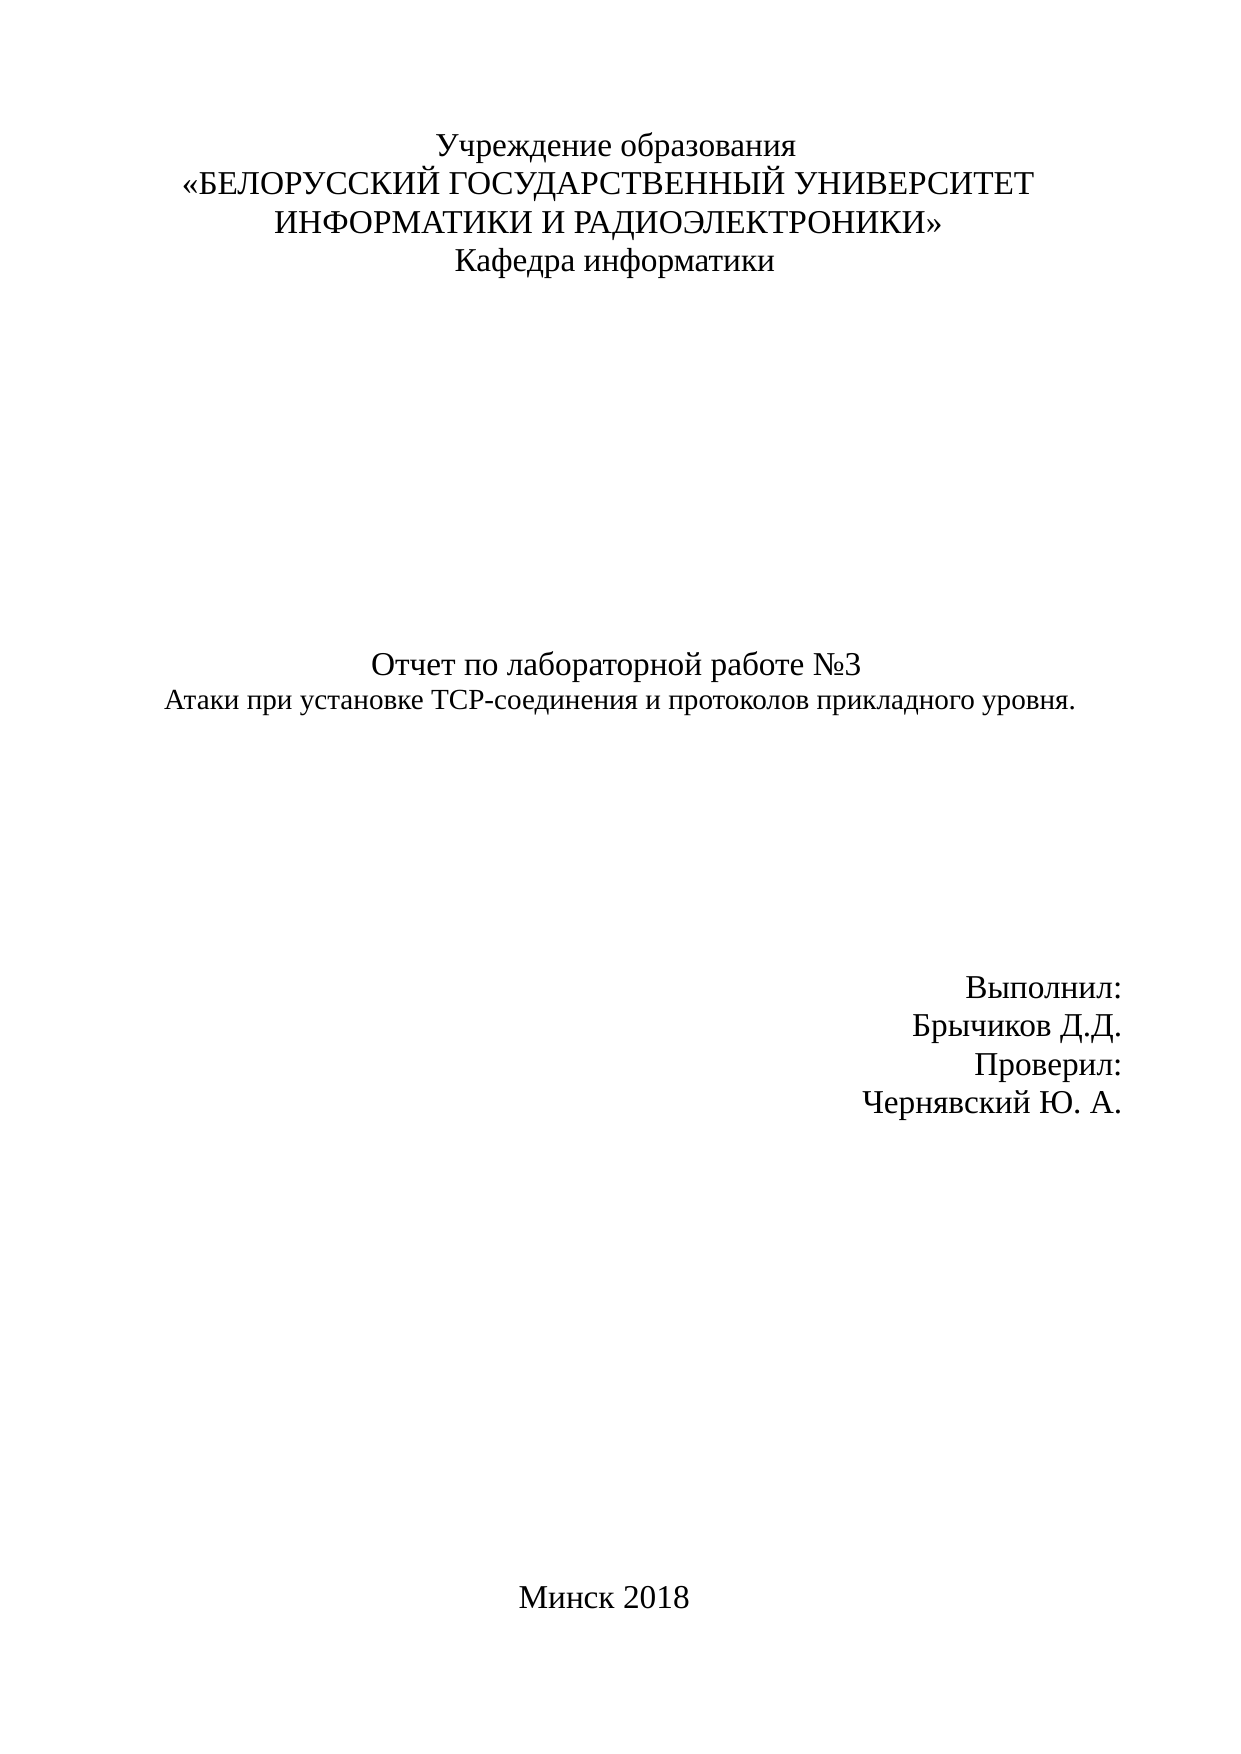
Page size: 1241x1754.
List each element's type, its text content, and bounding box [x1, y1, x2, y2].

text Отчет по лабораторной работе №3 [371, 644, 1122, 682]
text Выполнил: [118, 967, 1122, 1006]
text Минск 2018 [118, 1577, 1090, 1616]
text Чернявский Ю. А. [118, 1082, 1122, 1121]
text Кафедра информатики [454, 240, 1122, 278]
text «БЕЛОРУССКИЙ ГОСУДАРСТВЕННЫЙ УНИВЕРСИТЕТ ИНФОРМАТИКИ И РАДИОЭЛЕКТРОНИКИ» [127, 163, 1090, 240]
text Атаки при установке TCP-соединения и протоколов прикладного уровня. [118, 682, 1122, 716]
text Учреждение образования [435, 125, 1122, 163]
text Проверил: [118, 1044, 1122, 1082]
text Брычиков Д.Д. [118, 1006, 1122, 1044]
